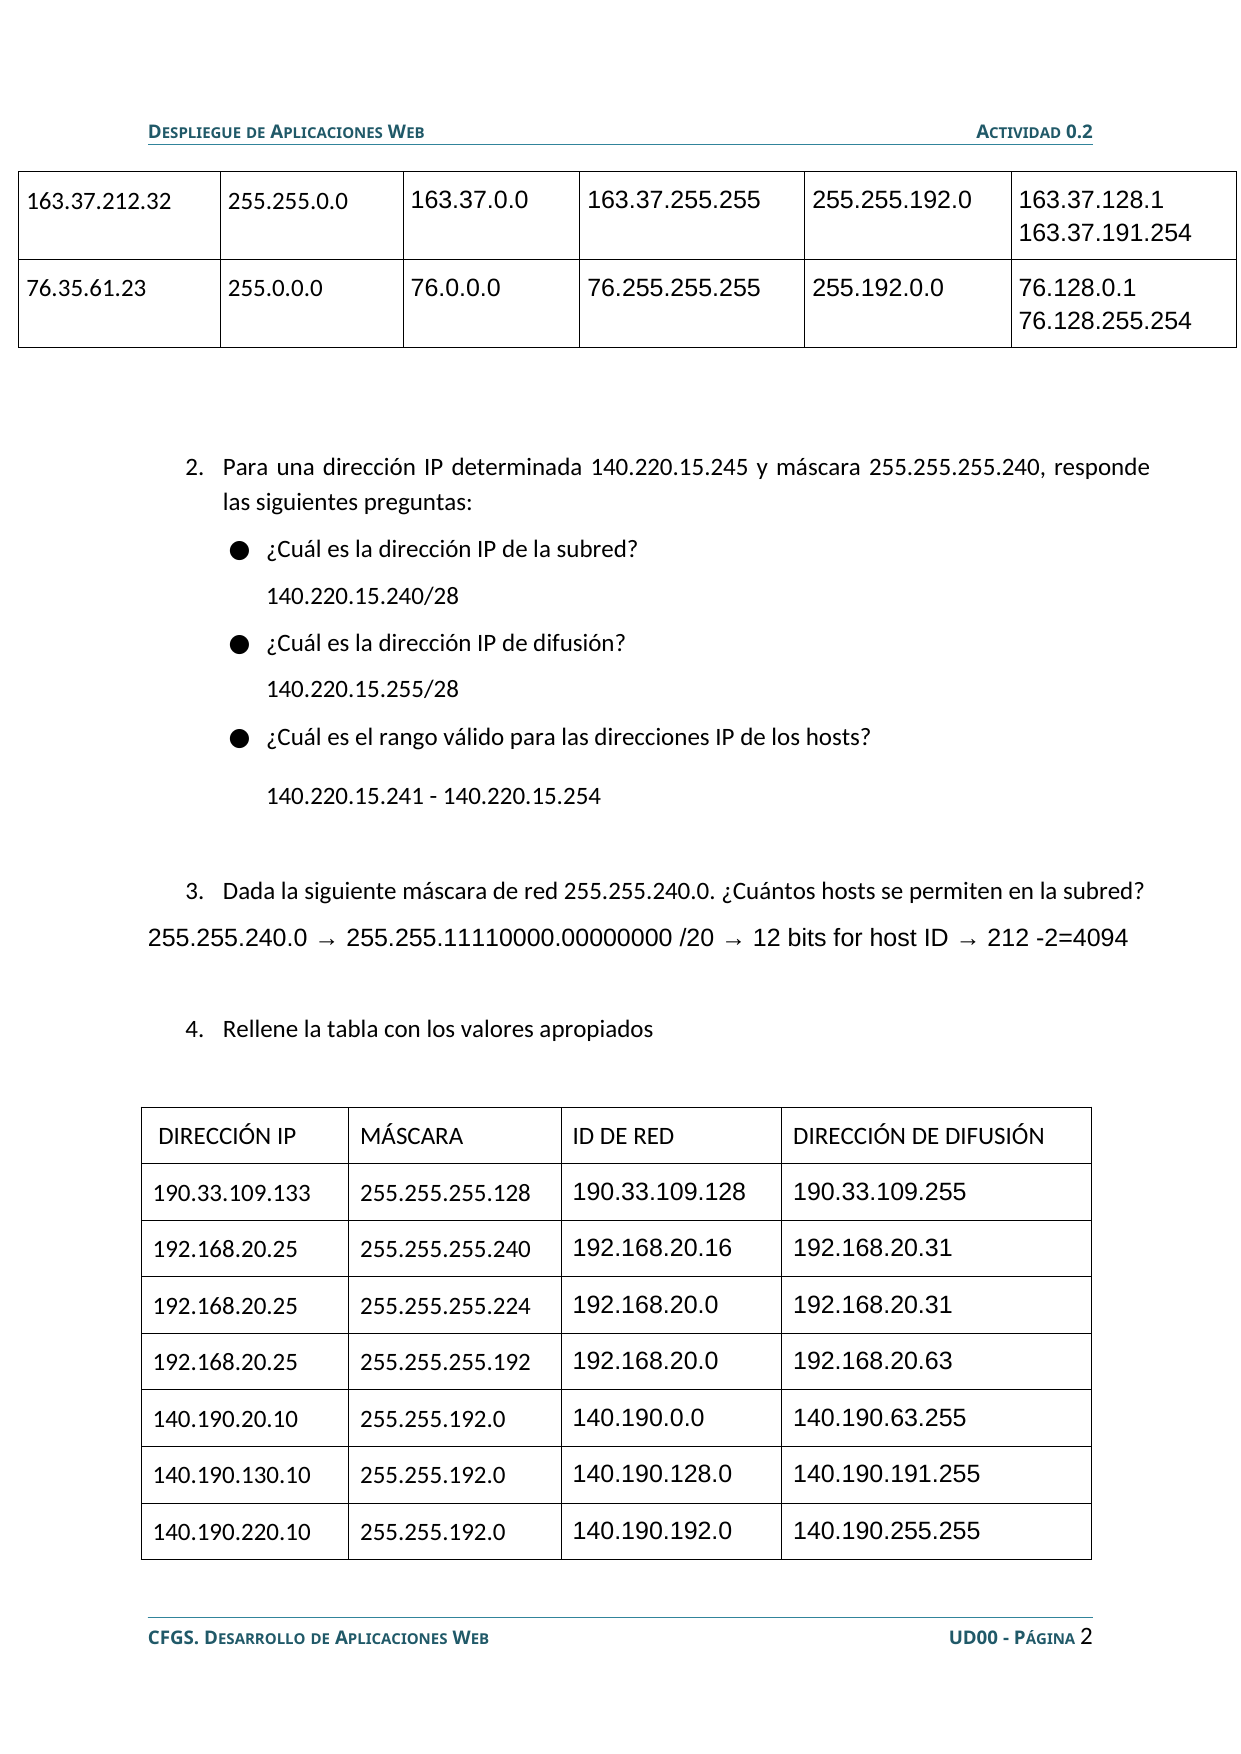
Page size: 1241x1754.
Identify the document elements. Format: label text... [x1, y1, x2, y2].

table_cell 192.168.20.25 [142, 1221, 348, 1276]
table_cell 76.0.0.0 [404, 260, 579, 347]
table_cell 255.192.0.0 [805, 260, 1011, 347]
table_cell 163.37.0.0 [404, 172, 579, 259]
table_cell 76.255.255.255 [580, 260, 804, 347]
table_cell 190.33.109.133 [142, 1164, 348, 1220]
table_cell 140.190.191.255 [782, 1447, 1091, 1502]
table_header ID DE RED [562, 1108, 781, 1163]
table_cell 192.168.20.31 [782, 1221, 1091, 1276]
table_cell 192.168.20.16 [562, 1221, 781, 1276]
table_cell 140.190.255.255 [782, 1504, 1091, 1559]
list ¿Cuál es el rango válido para las direcciones IP de los hosts? [228, 709, 1152, 760]
table_cell 140.190.20.10 [142, 1390, 348, 1446]
table_cell 140.190.0.0 [562, 1390, 781, 1446]
table_cell 192.168.20.25 [142, 1277, 348, 1333]
table_cell 255.255.255.240 [349, 1221, 561, 1276]
list Para una dirección IP determinada 140.220.15.245 y máscara 255.255.255.240, responde las siguientes preguntas: [185, 451, 1152, 516]
list Dada la siguiente máscara de red 255.255.240.0. ¿Cuántos hosts se permiten en la subred? [185, 875, 1152, 906]
table_cell 140.190.128.0 [562, 1447, 781, 1502]
table_cell 192.168.20.0 [562, 1334, 781, 1389]
text 255.255.240.0 → 255.255.11110000.00000000 /20 → 12 bits for host ID → 212 -2=4094 [148, 922, 1152, 951]
table_header DIRECCIÓN IP [142, 1108, 348, 1163]
table_cell 255.0.0.0 [221, 260, 403, 347]
table_cell 163.37.128.1 163.37.191.254 [1012, 172, 1236, 259]
table_cell 76.128.0.1 76.128.255.254 [1012, 260, 1236, 347]
list 140.220.15.240/28 [228, 580, 1152, 610]
table_cell 255.255.255.192 [349, 1334, 561, 1389]
table_cell 255.255.192.0 [349, 1447, 561, 1502]
table_cell 163.37.255.255 [580, 172, 804, 259]
list ¿Cuál es la dirección IP de la subred? [228, 521, 1152, 572]
table_cell 192.168.20.31 [782, 1277, 1091, 1333]
table_cell 190.33.109.128 [562, 1164, 781, 1220]
table_cell 140.190.192.0 [562, 1504, 781, 1559]
table_cell 140.190.220.10 [142, 1504, 348, 1559]
table_cell 140.190.63.255 [782, 1390, 1091, 1446]
list ¿Cuál es la dirección IP de difusión? [228, 615, 1152, 666]
table_cell 190.33.109.255 [782, 1164, 1091, 1220]
table_cell 192.168.20.63 [782, 1334, 1091, 1389]
table_cell 255.255.255.224 [349, 1277, 561, 1333]
table_cell 255.255.192.0 [805, 172, 1011, 259]
table_cell 192.168.20.0 [562, 1277, 781, 1333]
table_cell 255.255.0.0 [221, 172, 403, 259]
table_header DIRECCIÓN DE DIFUSIÓN [782, 1108, 1091, 1163]
list Rellene la tabla con los valores apropiados [185, 1013, 1152, 1044]
list 140.220.15.241 - 140.220.15.254 [228, 780, 1152, 811]
table_cell 140.190.130.10 [142, 1447, 348, 1502]
list 140.220.15.255/28 [228, 674, 1152, 704]
table_cell 76.35.61.23 [19, 260, 220, 347]
table_cell 255.255.192.0 [349, 1504, 561, 1559]
table_cell 255.255.192.0 [349, 1390, 561, 1446]
table_cell 163.37.212.32 [19, 172, 220, 259]
table_cell 255.255.255.128 [349, 1164, 561, 1220]
table_header MÁSCARA [349, 1108, 561, 1163]
table_cell 192.168.20.25 [142, 1334, 348, 1389]
